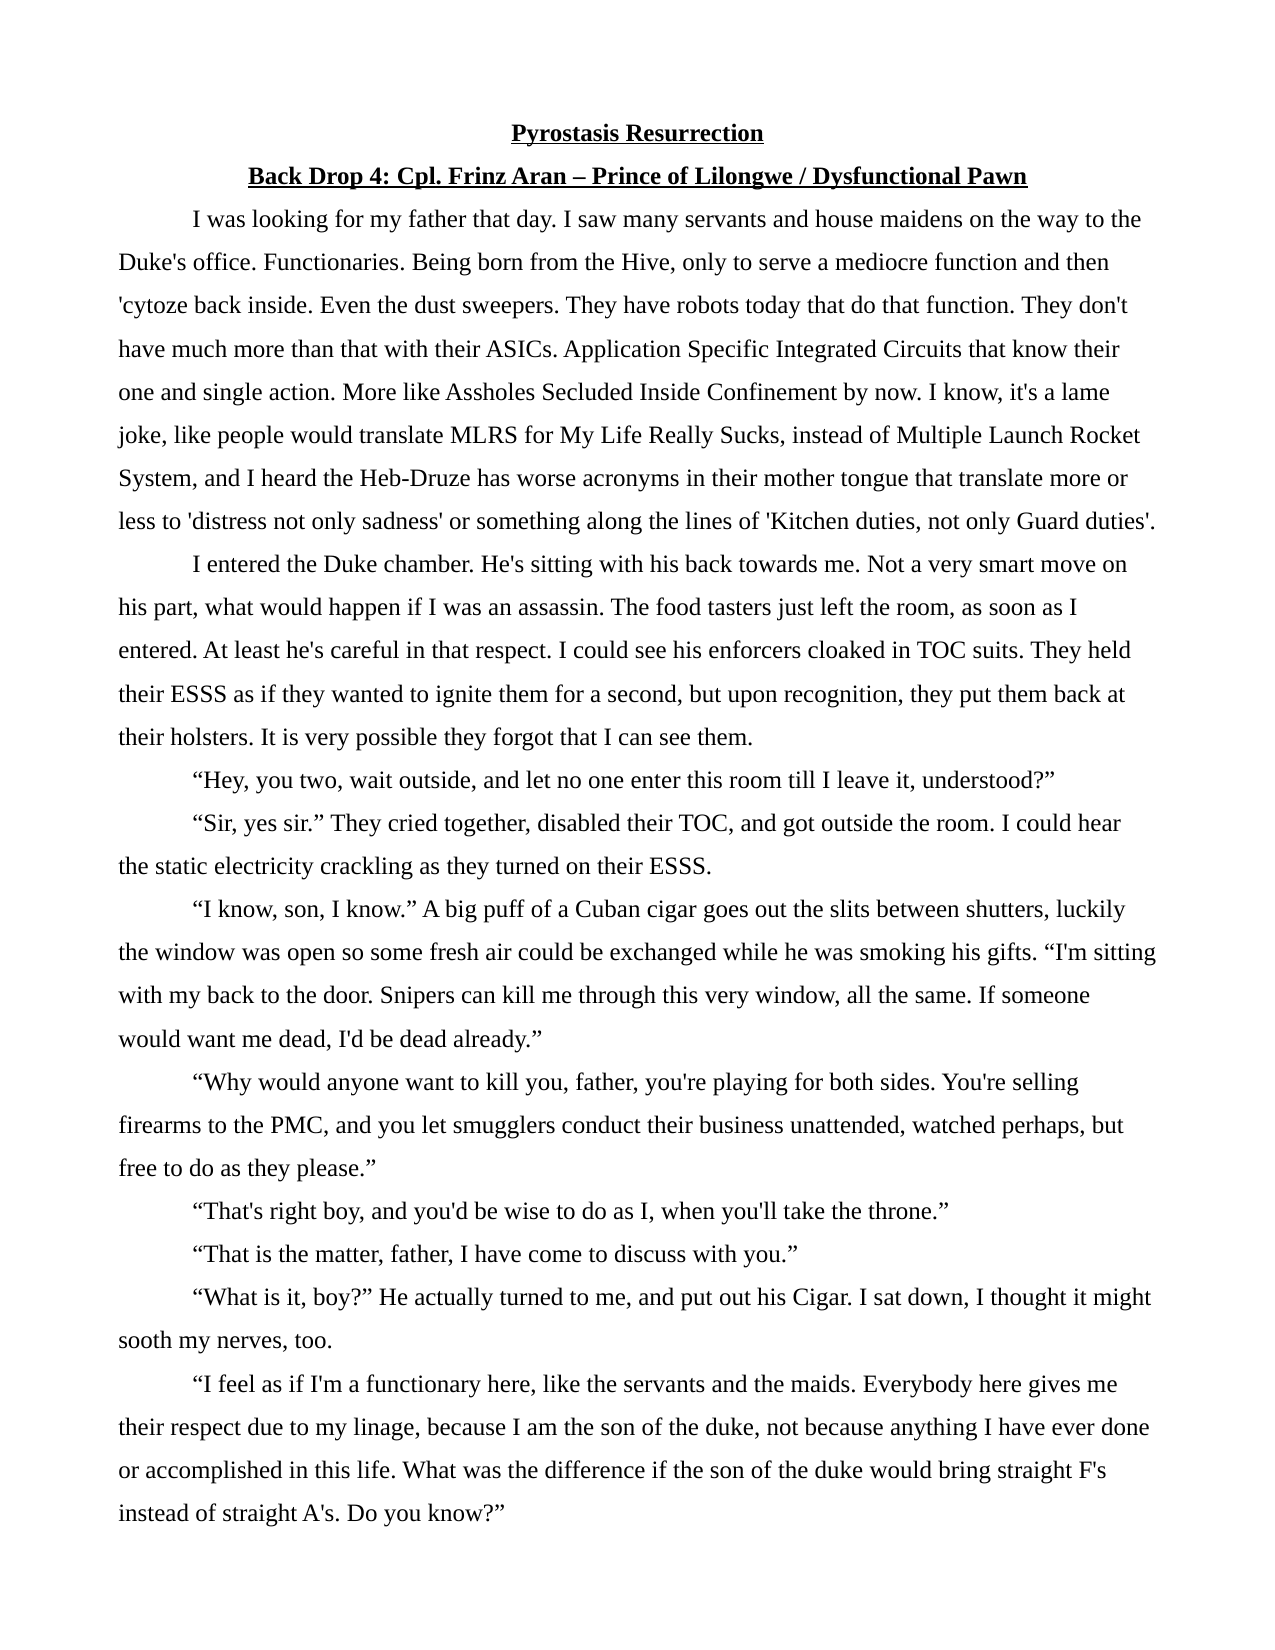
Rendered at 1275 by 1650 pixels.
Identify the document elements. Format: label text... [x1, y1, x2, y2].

text Back Drop 4: Cpl. Frinz Aran – Prince of Lilongwe / Dysfunctional Pawn [118, 161, 1157, 190]
text “That's right boy, and you'd be wise to do as I, when you'll take the throne.” [118, 1196, 1157, 1225]
text Pyrostasis Resurrection [118, 118, 1157, 147]
text “Sir, yes sir.” They cried together, disabled their TOC, and got outside the room. I could hear the static electricity crackling as they turned on their ESSS. [118, 808, 1157, 880]
text I was looking for my father that day. I saw many servants and house maidens on the way to the Duke's office. Functionaries. Being born from the Hive, only to serve a mediocre function and then 'cytoze back inside. Even the dust sweepers. They have robots today that do that function. They don't have much more than that with their ASICs. Application Specific Integrated Circuits that know their one and single action. More like Assholes Secluded Inside Confinement by now. I know, it's a lame joke, like people would translate MLRS for My Life Really Sucks, instead of Multiple Launch Rocket System, and I heard the Heb-Druze has worse acronyms in their mother tongue that translate more or less to 'distress not only sadness' or something along the lines of 'Kitchen duties, not only Guard duties'. [118, 204, 1157, 535]
text “That is the matter, father, I have come to discuss with you.” [118, 1239, 1157, 1268]
text “Hey, you two, wait outside, and let no one enter this room till I leave it, understood?” [118, 765, 1157, 794]
text I entered the Duke chamber. He's sitting with his back towards me. Not a very smart move on his part, what would happen if I was an assassin. The food tasters just left the room, as soon as I entered. At least he's careful in that respect. I could see his enforcers cloaked in TOC suits. They held their ESSS as if they wanted to ignite them for a second, but upon recognition, they put them back at their holsters. It is very possible they forgot that I can see them. [118, 549, 1157, 751]
text “Why would anyone want to kill you, father, you're playing for both sides. You're selling firearms to the PMC, and you let smugglers conduct their business unattended, watched perhaps, but free to do as they please.” [118, 1067, 1157, 1182]
text “I feel as if I'm a functionary here, like the servants and the maids. Everybody here gives me their respect due to my linage, because I am the son of the duke, not because anything I have ever done or accomplished in this life. What was the difference if the son of the duke would bring straight F's instead of straight A's. Do you know?” [118, 1369, 1157, 1527]
text “I know, son, I know.” A big puff of a Cuban cigar goes out the slits between shutters, luckily the window was open so some fresh air could be exchanged while he was smoking his gifts. “I'm sitting with my back to the door. Snipers can kill me through this very window, all the same. If someone would want me dead, I'd be dead already.” [118, 894, 1157, 1052]
text “What is it, boy?” He actually turned to me, and put out his Cigar. I sat down, I thought it might sooth my nerves, too. [118, 1282, 1157, 1354]
